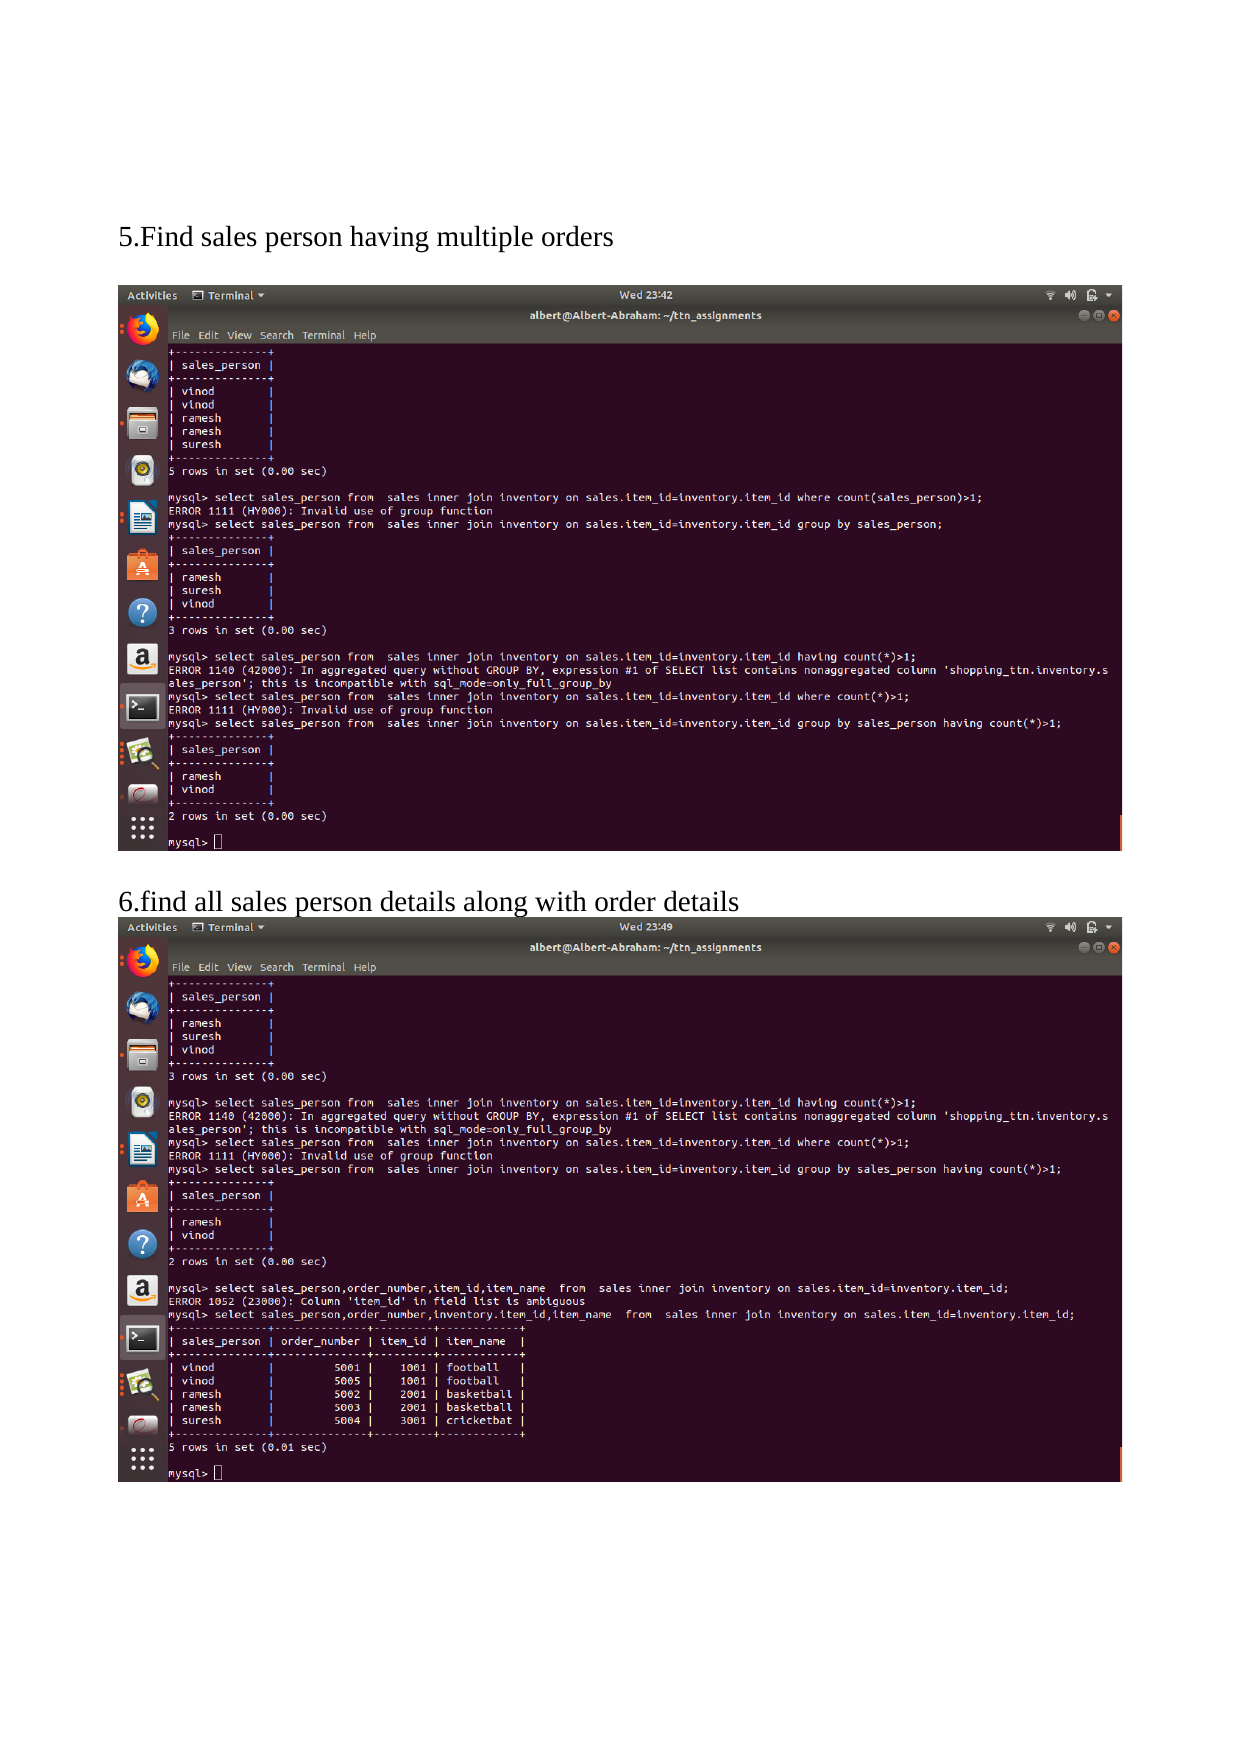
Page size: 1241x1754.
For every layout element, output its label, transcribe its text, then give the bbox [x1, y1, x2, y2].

picture [118, 285, 1123, 851]
text 6.find all sales person details along with order details [118, 884, 1122, 917]
text 5.Find sales person having multiple orders [118, 219, 1122, 252]
picture [118, 917, 1123, 1482]
